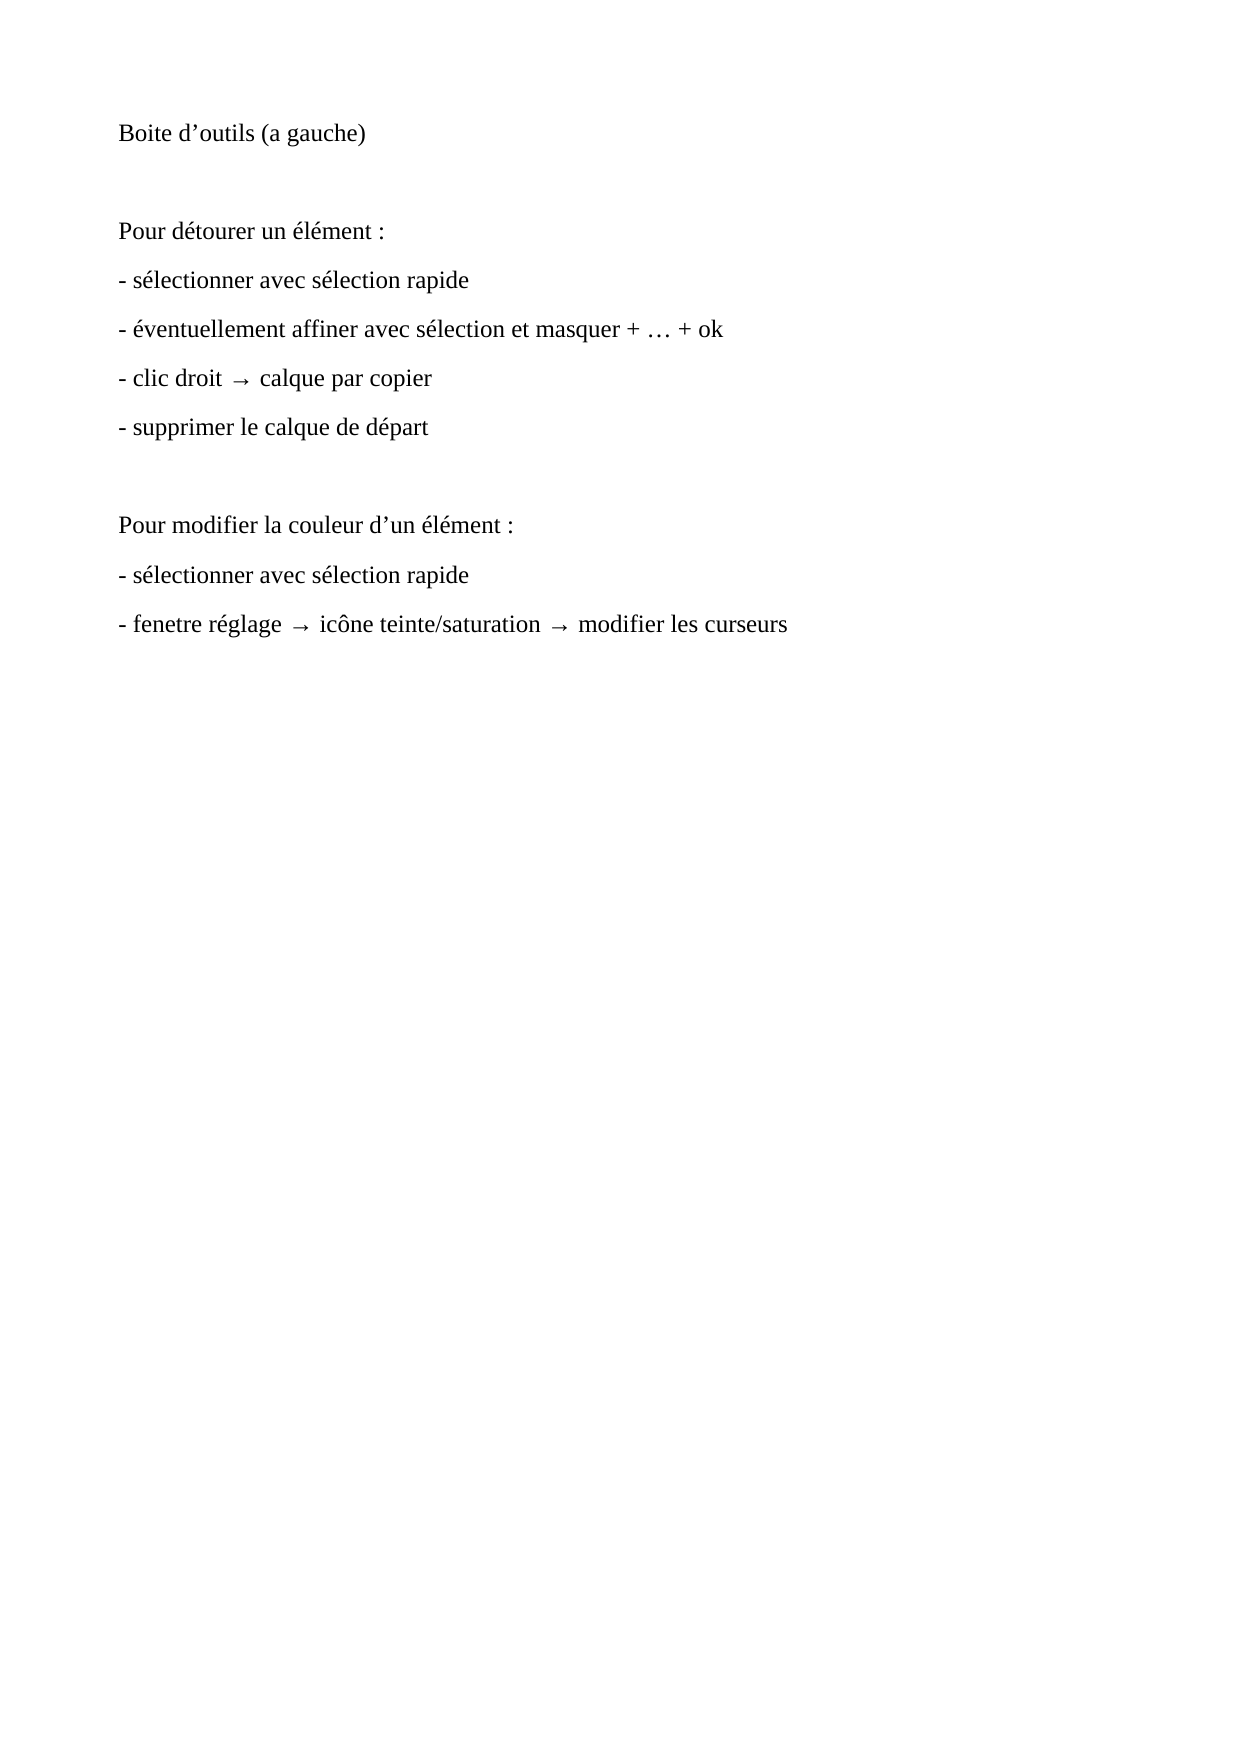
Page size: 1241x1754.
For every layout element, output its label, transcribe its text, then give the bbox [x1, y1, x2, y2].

text Pour détourer un élément : [118, 216, 1122, 245]
text Boite d’outils (a gauche) [118, 118, 1122, 147]
text - sélectionner avec sélection rapide [118, 265, 1122, 294]
text - clic droit → calque par copier [118, 363, 1122, 392]
text - éventuellement affiner avec sélection et masquer + … + ok [118, 314, 1122, 343]
text Pour modifier la couleur d’un élément : [118, 511, 1122, 539]
text - fenetre réglage → icône teinte/saturation → modifier les curseurs [118, 609, 1122, 637]
text - supprimer le calque de départ [118, 412, 1122, 441]
text - sélectionner avec sélection rapide [118, 560, 1122, 588]
